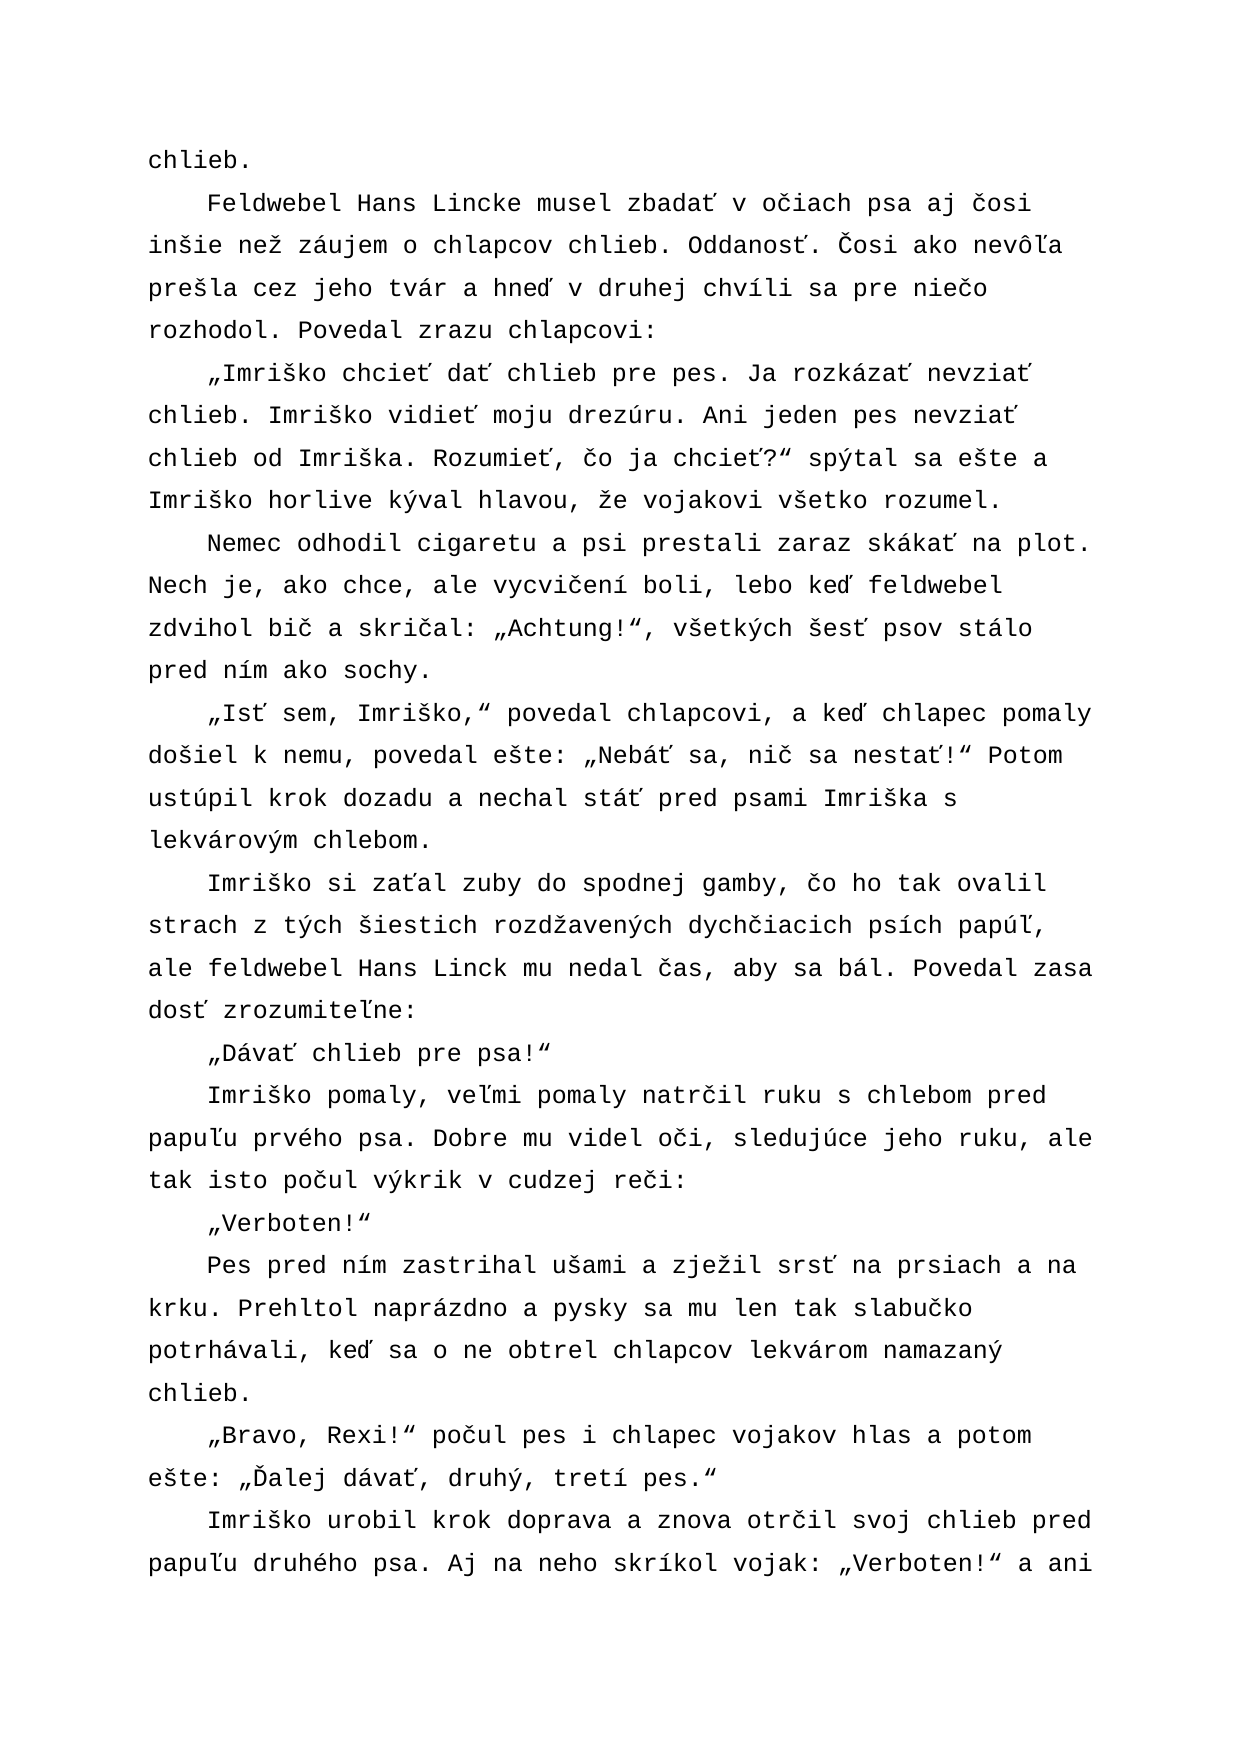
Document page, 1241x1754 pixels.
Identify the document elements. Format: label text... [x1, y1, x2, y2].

text Imriško si zaťal zuby do spodnej gamby, čo ho tak ovalil strach z tých šiestich rozdžavených dychčiacich psích papúľ, ale feldwebel Hans Linck mu nedal čas, aby sa bál. Povedal zasa dosť zrozumiteľne: [148, 870, 1093, 1026]
text Imriško pomaly, veľmi pomaly natrčil ruku s chlebom pred papuľu prvého psa. Dobre mu videl oči, sledujúce jeho ruku, ale tak isto počul výkrik v cudzej reči: [148, 1083, 1093, 1196]
text „Isť sem, Imriško,“ povedal chlapcovi, a keď chlapec pomaly došiel k nemu, povedal ešte: „Nebáť sa, nič sa nestať!“ Potom ustúpil krok dozadu a nechal stáť pred psami Imriška s lekvárovým chlebom. [148, 700, 1093, 856]
text „Dávať chlieb pre psa!“ [148, 1040, 1093, 1068]
text Feldwebel Hans Lincke musel zbadať v očiach psa aj čosi inšie než záujem o chlapcov chlieb. Oddanosť. Čosi ako nevôľa prešla cez jeho tvár a hneď v druhej chvíli sa pre niečo rozhodol. Povedal zrazu chlapcovi: [148, 190, 1093, 346]
text „Bravo, Rexi!“ počul pes i chlapec vojakov hlas a potom ešte: „Ďalej dávať, druhý, tretí pes.“ [148, 1423, 1093, 1493]
text Nemec odhodil cigaretu a psi prestali zaraz skákať na plot. Nech je, ako chce, ale vycvičení boli, lebo keď feldwebel zdvihol bič a skričal: „Achtung!“, všetkých šesť psov stálo pred ním ako sochy. [148, 530, 1093, 686]
text „Imriško chcieť dať chlieb pre pes. Ja rozkázať nevziať chlieb. Imriško vidieť moju drezúru. Ani jeden pes nevziať chlieb od Imriška. Rozumieť, čo ja chcieť?“ spýtal sa ešte a Imriško horlive kýval hlavou, že vojakovi všetko rozumel. [148, 360, 1093, 516]
text „Verboten!“ [148, 1210, 1093, 1238]
text chlieb. [148, 148, 1093, 176]
text Pes pred ním zastrihal ušami a zježil srsť na prsiach a na krku. Prehltol naprázdno a pysky sa mu len tak slabučko potrhávali, keď sa o ne obtrel chlapcov lekvárom namazaný chlieb. [148, 1253, 1093, 1408]
text Imriško urobil krok doprava a znova otrčil svoj chlieb pred papuľu druhého psa. Aj na neho skríkol vojak: „Verboten!“ a ani [148, 1508, 1093, 1578]
